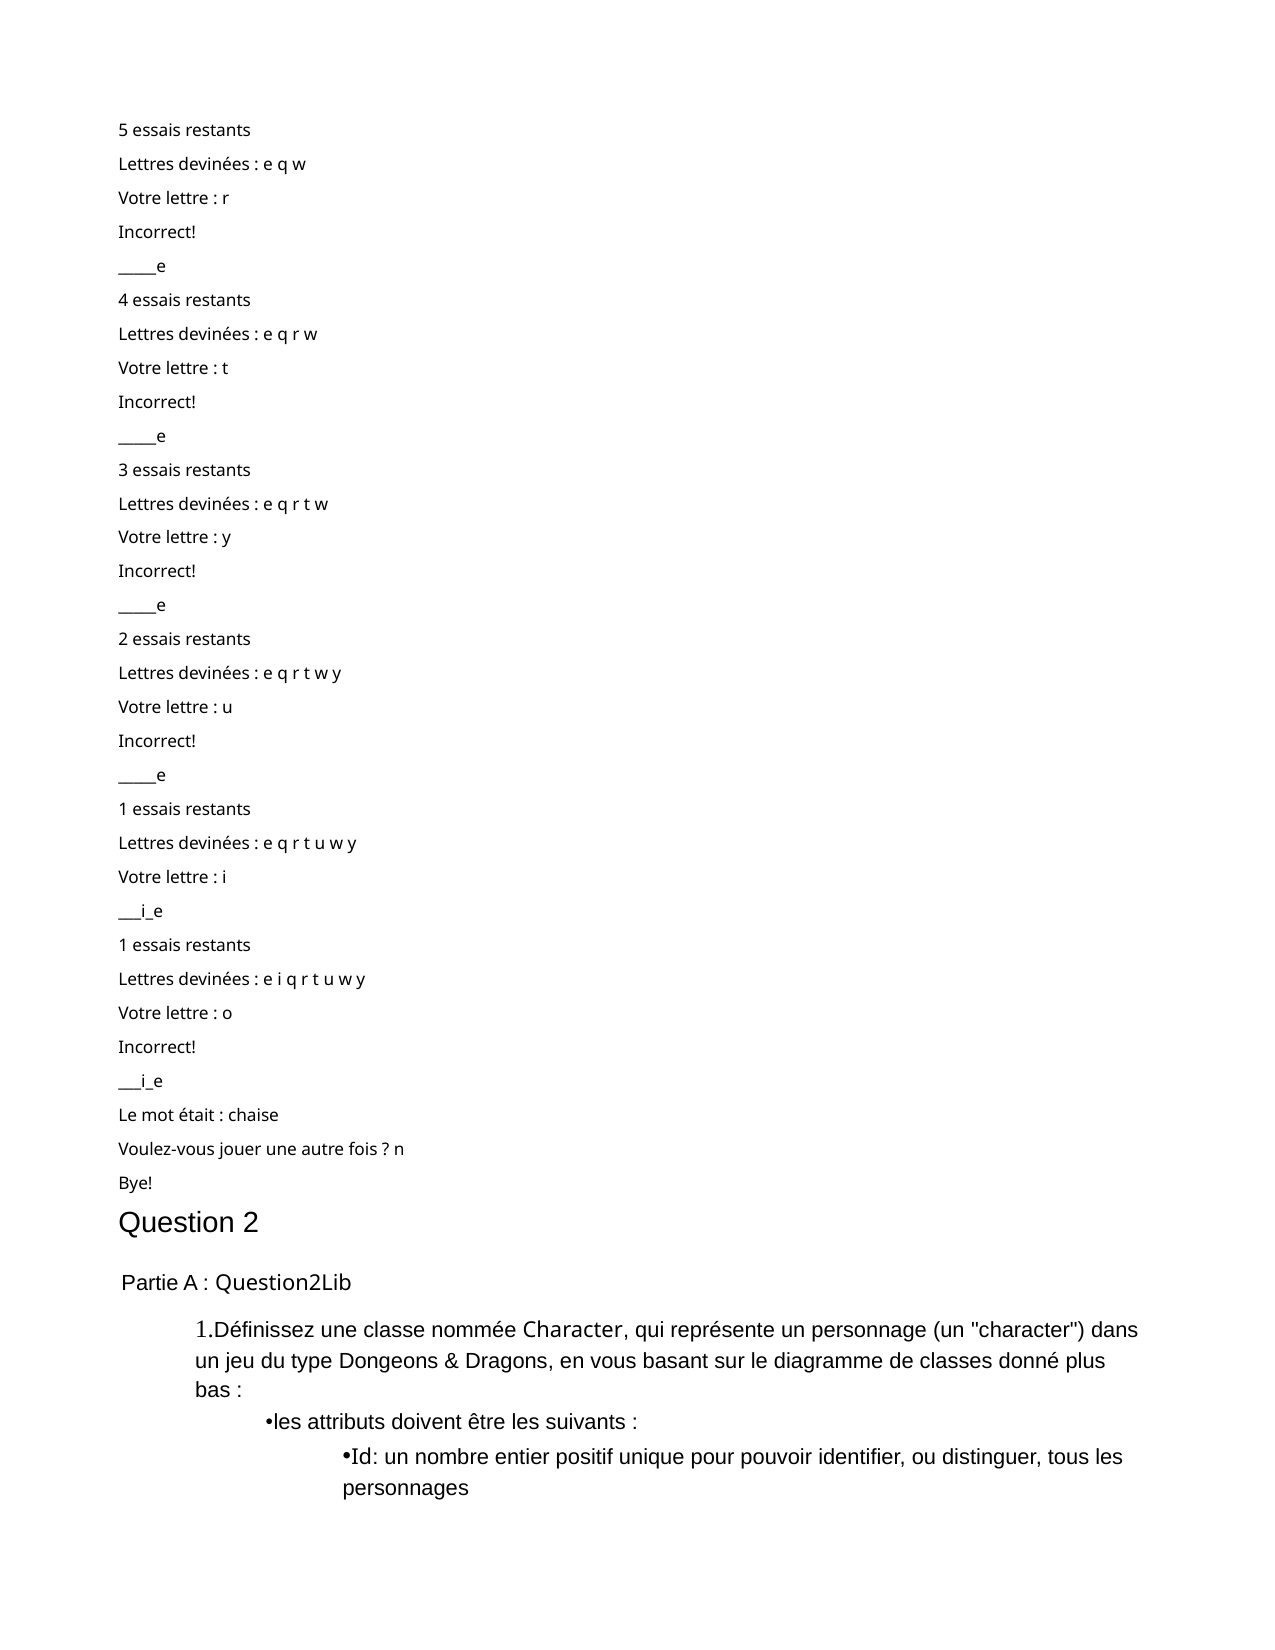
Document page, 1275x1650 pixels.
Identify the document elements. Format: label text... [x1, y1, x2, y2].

text _____e [118, 593, 1157, 617]
text Votre lettre : i [118, 865, 1157, 889]
text Le mot était : chaise [118, 1103, 1157, 1126]
list Id: un nombre entier positif unique pour pouvoir identifier, ou distinguer, tous les personnages [121, 1441, 1154, 1500]
subtitle Question 2 [118, 1205, 1157, 1238]
text Lettres devinées : e q r t u w y [118, 831, 1157, 855]
text 5 essais restants [118, 118, 1157, 142]
list les attributs doivent être les suivants : [118, 1409, 1157, 1434]
text 1 essais restants [118, 933, 1157, 957]
text 4 essais restants [118, 288, 1157, 311]
subtitle Partie A : Question2Lib [121, 1266, 1154, 1296]
text Voulez-vous jouer une autre fois ? n [118, 1137, 1157, 1160]
text 3 essais restants [118, 458, 1157, 481]
text ___i_e [118, 1069, 1157, 1092]
text 1 essais restants [118, 797, 1157, 821]
text Lettres devinées : e q r w [118, 322, 1157, 345]
text Incorrect! [118, 729, 1157, 753]
text Votre lettre : r [118, 186, 1157, 209]
list Définissez une classe nommée Character, qui représente un personnage (un "character") dans un jeu du type Dongeons & Dragons, en vous basant sur le diagramme de classes donné plus bas : [121, 1314, 1154, 1402]
text 2 essais restants [118, 627, 1157, 651]
text Lettres devinées : e i q r t u w y [118, 967, 1157, 991]
text Lettres devinées : e q r t w y [118, 661, 1157, 685]
text Incorrect! [118, 1035, 1157, 1058]
text _____e [118, 254, 1157, 277]
text Votre lettre : y [118, 526, 1157, 549]
text Incorrect! [118, 559, 1157, 583]
text Lettres devinées : e q w [118, 152, 1157, 176]
text Votre lettre : u [118, 695, 1157, 719]
text Votre lettre : t [118, 356, 1157, 379]
text Lettres devinées : e q r t w [118, 492, 1157, 515]
text Bye! [118, 1171, 1157, 1194]
text Incorrect! [118, 390, 1157, 413]
text ___i_e [118, 899, 1157, 923]
text Votre lettre : o [118, 1001, 1157, 1024]
text Incorrect! [118, 220, 1157, 243]
text _____e [118, 424, 1157, 447]
text _____e [118, 763, 1157, 787]
